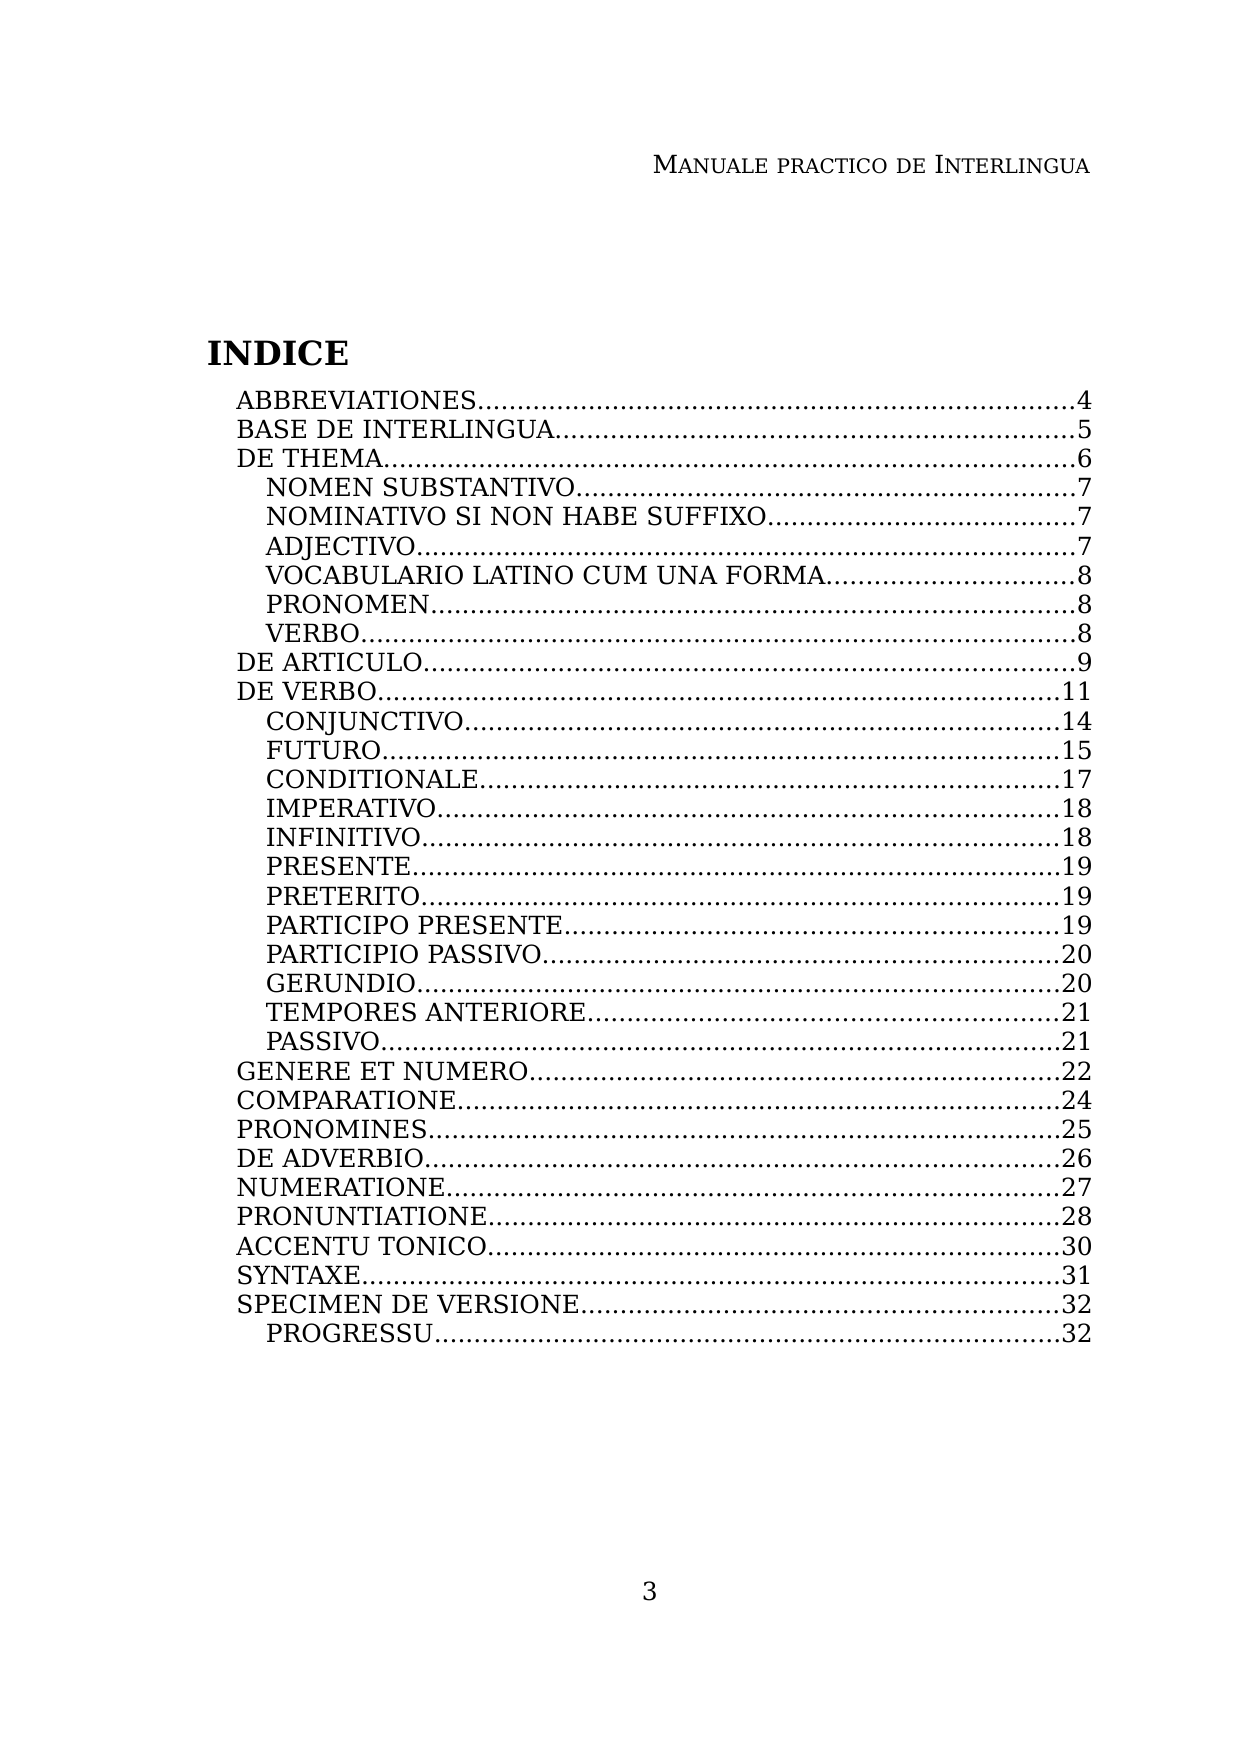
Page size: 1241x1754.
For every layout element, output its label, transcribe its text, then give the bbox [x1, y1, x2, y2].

text PRETERITO 19 [266, 882, 1093, 911]
text TEMPORES ANTERIORE 21 [266, 998, 1093, 1028]
text ACCENTU TONICO 30 [236, 1232, 1093, 1261]
text PARTICIPIO PASSIVO 20 [266, 940, 1093, 969]
text GERUNDIO 20 [266, 969, 1093, 998]
text INFINITIVO 18 [266, 823, 1093, 853]
text FUTURO 15 [266, 736, 1093, 765]
text PRONOMEN 8 [266, 590, 1093, 619]
text ADJECTIVO 7 [266, 532, 1093, 561]
text CONDITIONALE 17 [266, 765, 1093, 794]
text PARTICIPO PRESENTE 19 [266, 911, 1093, 940]
text BASE DE INTERLINGUA 5 [236, 415, 1093, 444]
text PASSIVO 21 [266, 1028, 1093, 1057]
text SYNTAXE 31 [236, 1261, 1093, 1290]
text PROGRESSU 32 [266, 1319, 1093, 1348]
text IMPERATIVO 18 [266, 794, 1093, 823]
text NUMERATIONE 27 [236, 1173, 1093, 1203]
text CONJUNCTIVO 14 [266, 707, 1093, 736]
text DE ADVERBIO 26 [236, 1144, 1093, 1173]
text VOCABULARIO LATINO CUM UNA FORMA 8 [266, 561, 1093, 590]
subtitle INDICE [207, 334, 1093, 373]
text SPECIMEN DE VERSIONE 32 [236, 1290, 1093, 1319]
text PRONUNTIATIONE 28 [236, 1203, 1093, 1232]
text GENERE ET NUMERO 22 [236, 1057, 1093, 1086]
text DE ARTICULO 9 [236, 648, 1093, 678]
text PRONOMINES 25 [236, 1115, 1093, 1144]
text NOMINATIVO SI NON HABE SUFFIXO 7 [266, 503, 1093, 532]
text ABBREVIATIONES 4 [236, 386, 1093, 415]
text COMPARATIONE 24 [236, 1086, 1093, 1115]
text DE VERBO 11 [236, 678, 1093, 707]
text NOMEN SUBSTANTIVO 7 [266, 473, 1093, 503]
text PRESENTE 19 [266, 853, 1093, 882]
text DE THEMA 6 [236, 444, 1093, 473]
text VERBO 8 [266, 619, 1093, 648]
